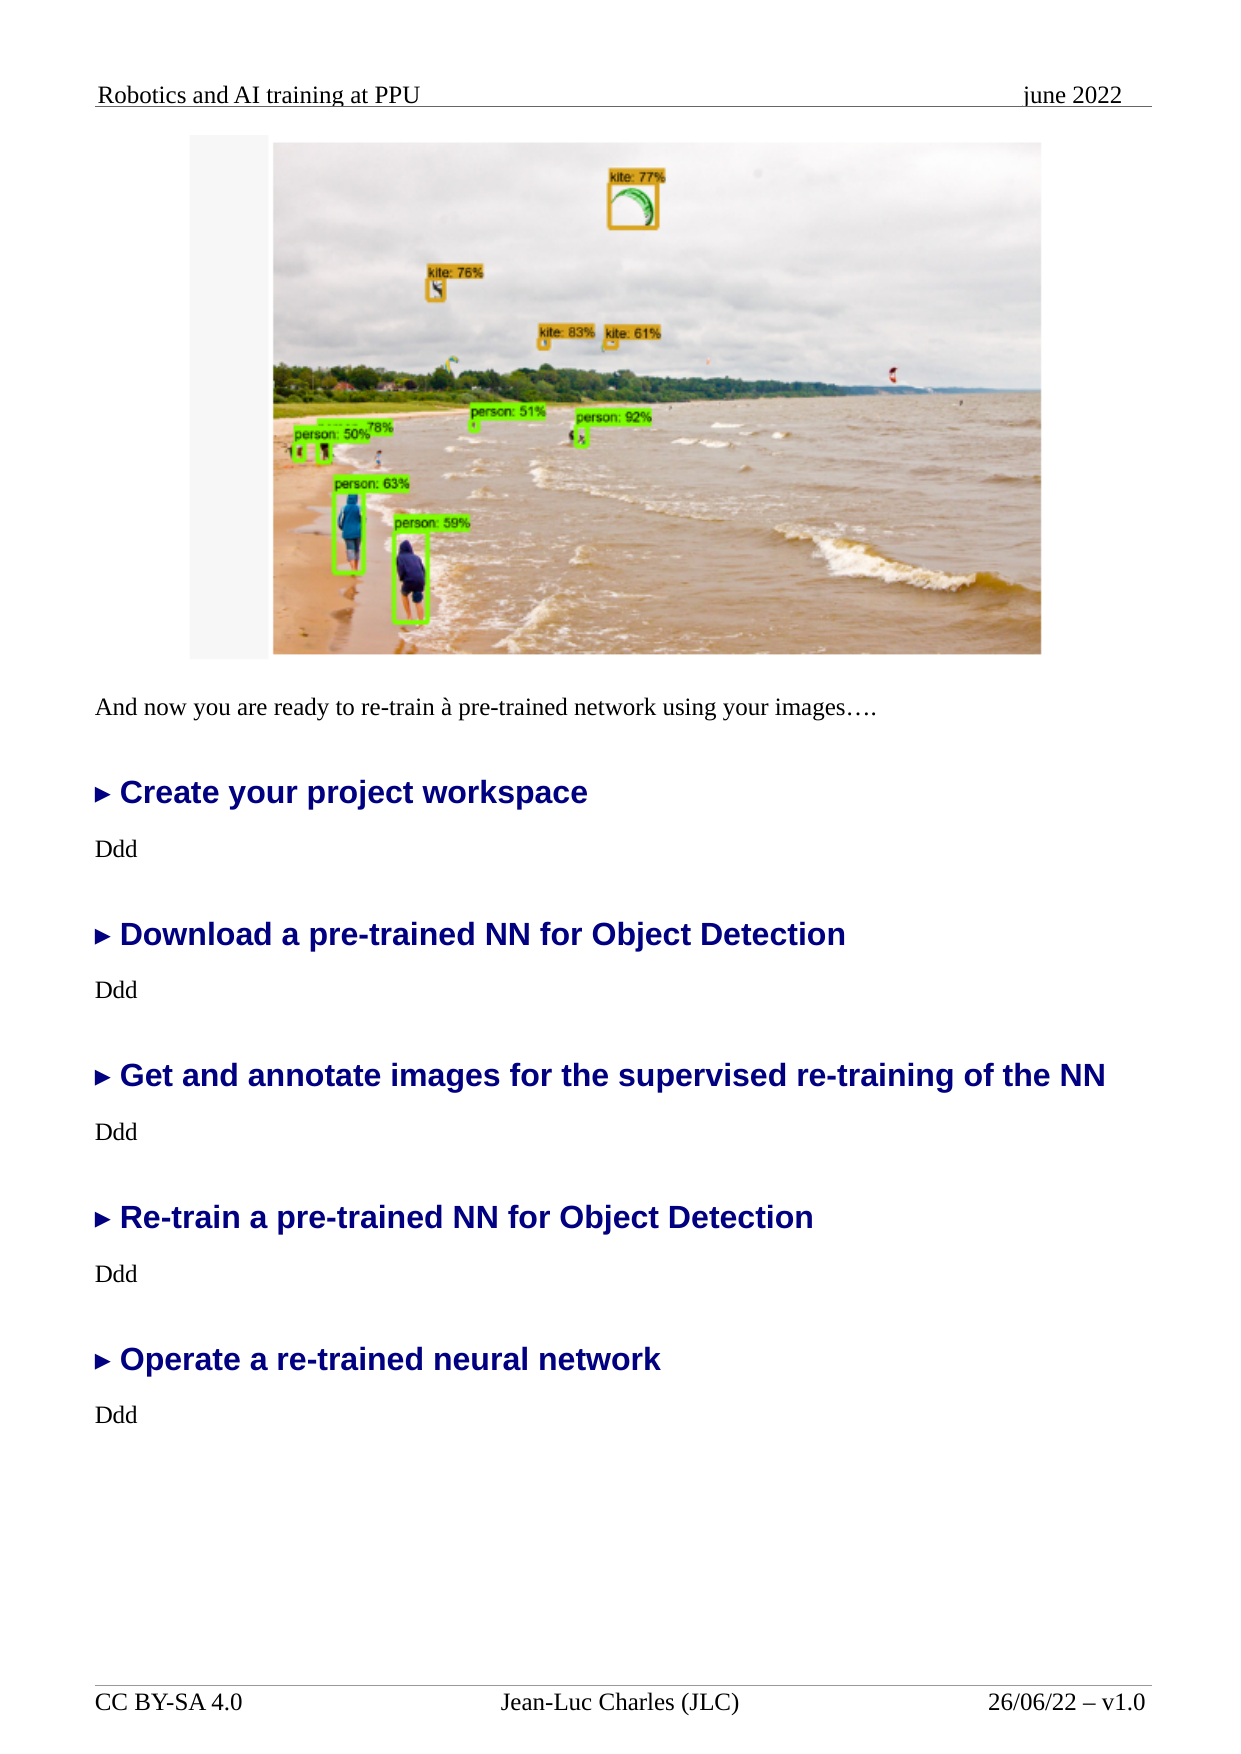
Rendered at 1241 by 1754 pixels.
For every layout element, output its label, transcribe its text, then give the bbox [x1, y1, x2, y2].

text Ddd [94, 834, 1152, 863]
subtitle ▸ Download a pre-trained NN for Object Detection [94, 915, 1152, 952]
text Ddd [94, 1117, 1152, 1146]
subtitle ▸ Operate a re-trained neural network [94, 1340, 1152, 1377]
text Ddd [94, 1401, 1152, 1429]
picture [189, 135, 1057, 664]
text Ddd [94, 1259, 1152, 1288]
text And now you are ready to re-train à pre-trained network using your images…. [94, 692, 1152, 721]
subtitle ▸ Create your project workspace [94, 773, 1152, 810]
text Ddd [94, 976, 1152, 1004]
subtitle ▸ Re-train a pre-trained NN for Object Detection [94, 1198, 1152, 1235]
subtitle ▸ Get and annotate images for the supervised re-training of the NN [94, 1057, 1152, 1093]
